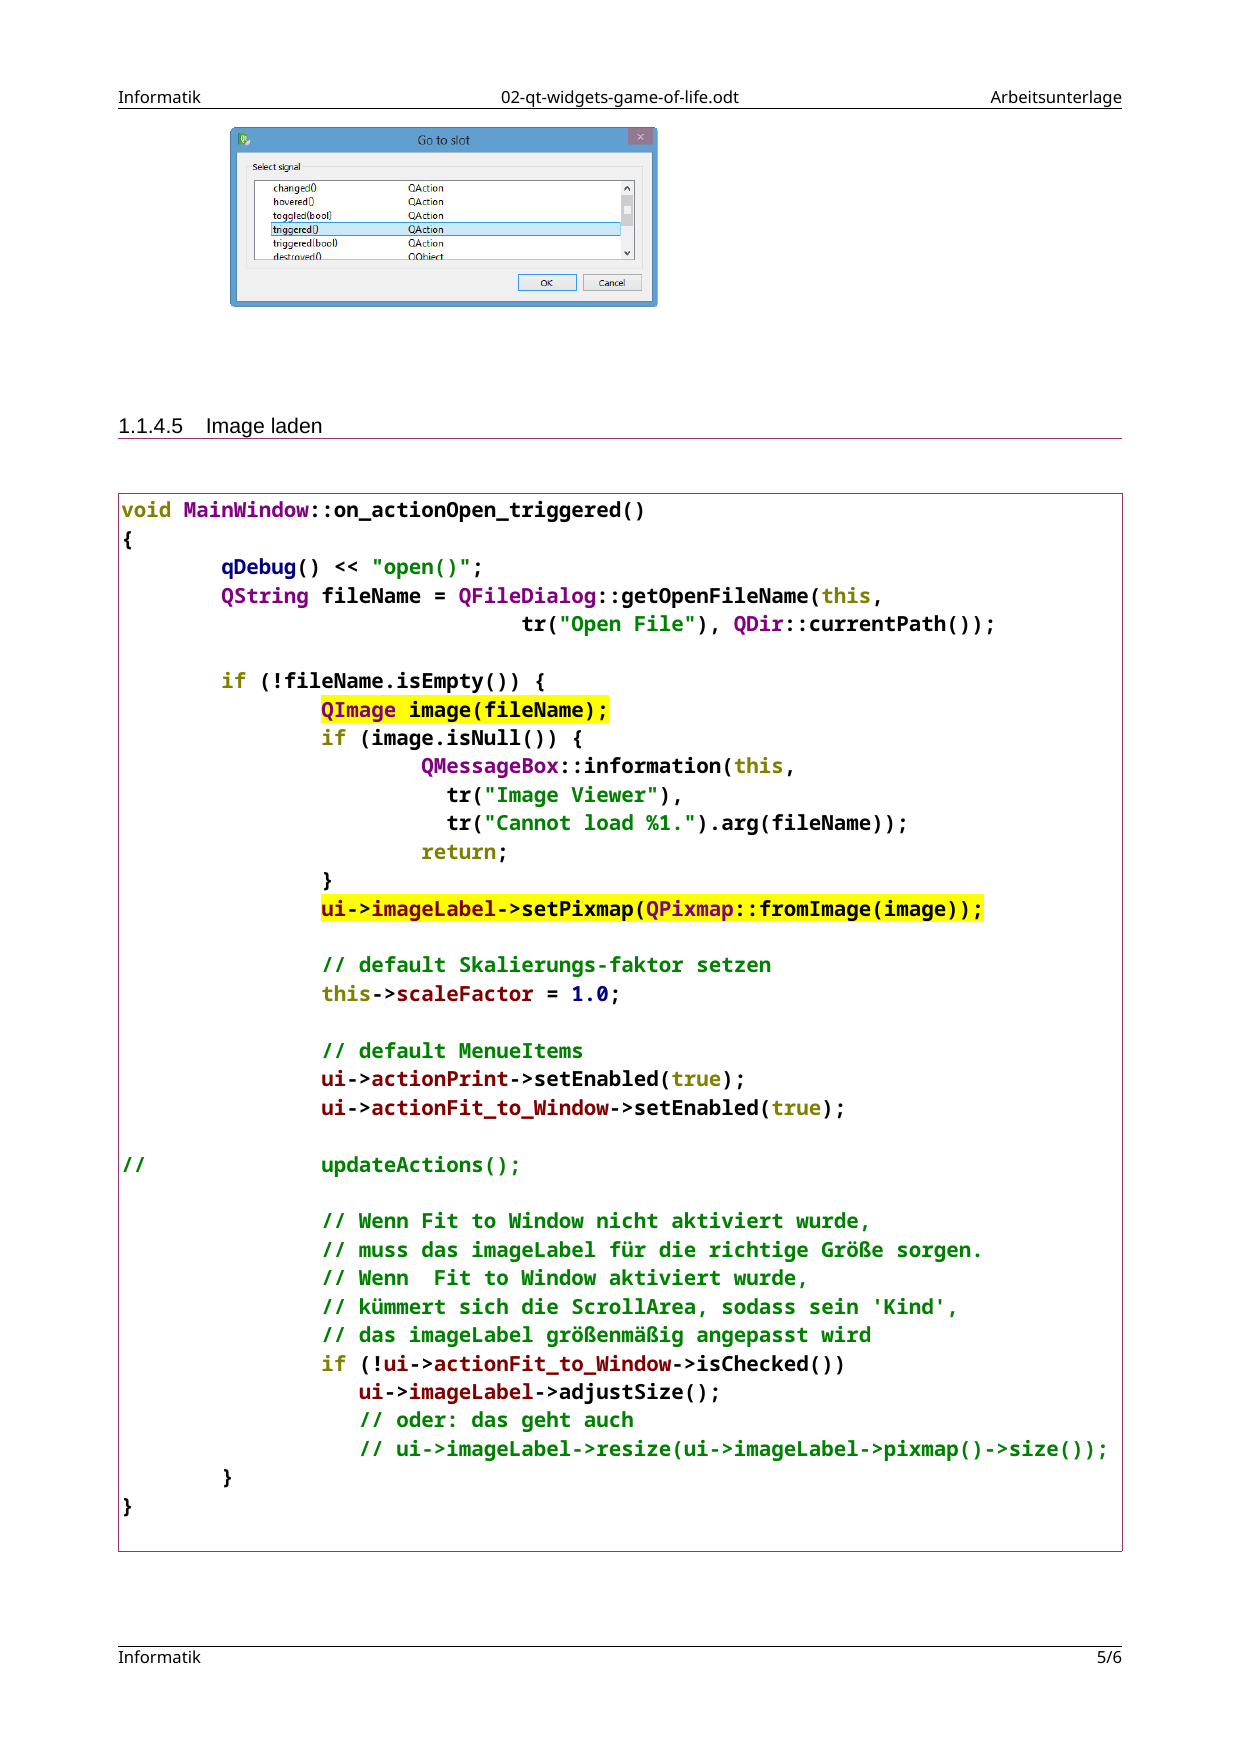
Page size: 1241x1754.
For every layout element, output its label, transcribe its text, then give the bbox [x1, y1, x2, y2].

text } [119, 862, 1122, 891]
text // kümmert sich die ScrollArea, sodass sein 'Kind', [119, 1289, 1122, 1317]
text void MainWindow::on_actionOpen_triggered() [119, 494, 1122, 521]
text QString fileName = QFileDialog::getOpenFileName(this, [119, 578, 1122, 606]
text QImage image(fileName); [119, 692, 1122, 720]
text // default MenueItems [119, 1033, 1122, 1061]
text // oder: das geht auch [119, 1403, 1122, 1431]
text // ui->imageLabel->resize(ui->imageLabel->pixmap()->size()); [119, 1431, 1122, 1459]
text { [119, 521, 1122, 549]
text tr("Cannot load %1.").arg(fileName)); [119, 805, 1122, 834]
text if (!fileName.isEmpty()) { [119, 663, 1122, 692]
text if (image.isNull()) { [119, 720, 1122, 748]
text // updateActions(); [119, 1147, 1122, 1175]
text // das imageLabel größenmäßig angepasst wird [119, 1317, 1122, 1346]
text tr("Open File"), QDir::currentPath()); [119, 606, 1122, 635]
text } [119, 1459, 1122, 1488]
text return; [119, 834, 1122, 862]
text // default Skalierungs-faktor setzen [119, 948, 1122, 976]
text } [119, 1488, 1122, 1516]
text qDebug() << "open()"; [119, 549, 1122, 578]
text this->scaleFactor = 1.0; [119, 976, 1122, 1004]
text // muss das imageLabel für die richtige Größe sorgen. [119, 1232, 1122, 1260]
text QMessageBox::information(this, tr("Image Viewer"), [119, 748, 1122, 805]
subtitle Image laden [118, 414, 1122, 438]
picture [230, 127, 658, 307]
text ui->actionFit_to_Window->setEnabled(true); [119, 1090, 1122, 1118]
text ui->imageLabel->setPixmap(QPixmap::fromImage(image)); [119, 891, 1122, 919]
text // Wenn Fit to Window nicht aktiviert wurde, [119, 1203, 1122, 1232]
text if (!ui->actionFit_to_Window->isChecked()) [119, 1346, 1122, 1374]
text ui->actionPrint->setEnabled(true); [119, 1061, 1122, 1090]
text // Wenn Fit to Window aktiviert wurde, [119, 1260, 1122, 1289]
text ui->imageLabel->adjustSize(); [119, 1374, 1122, 1403]
